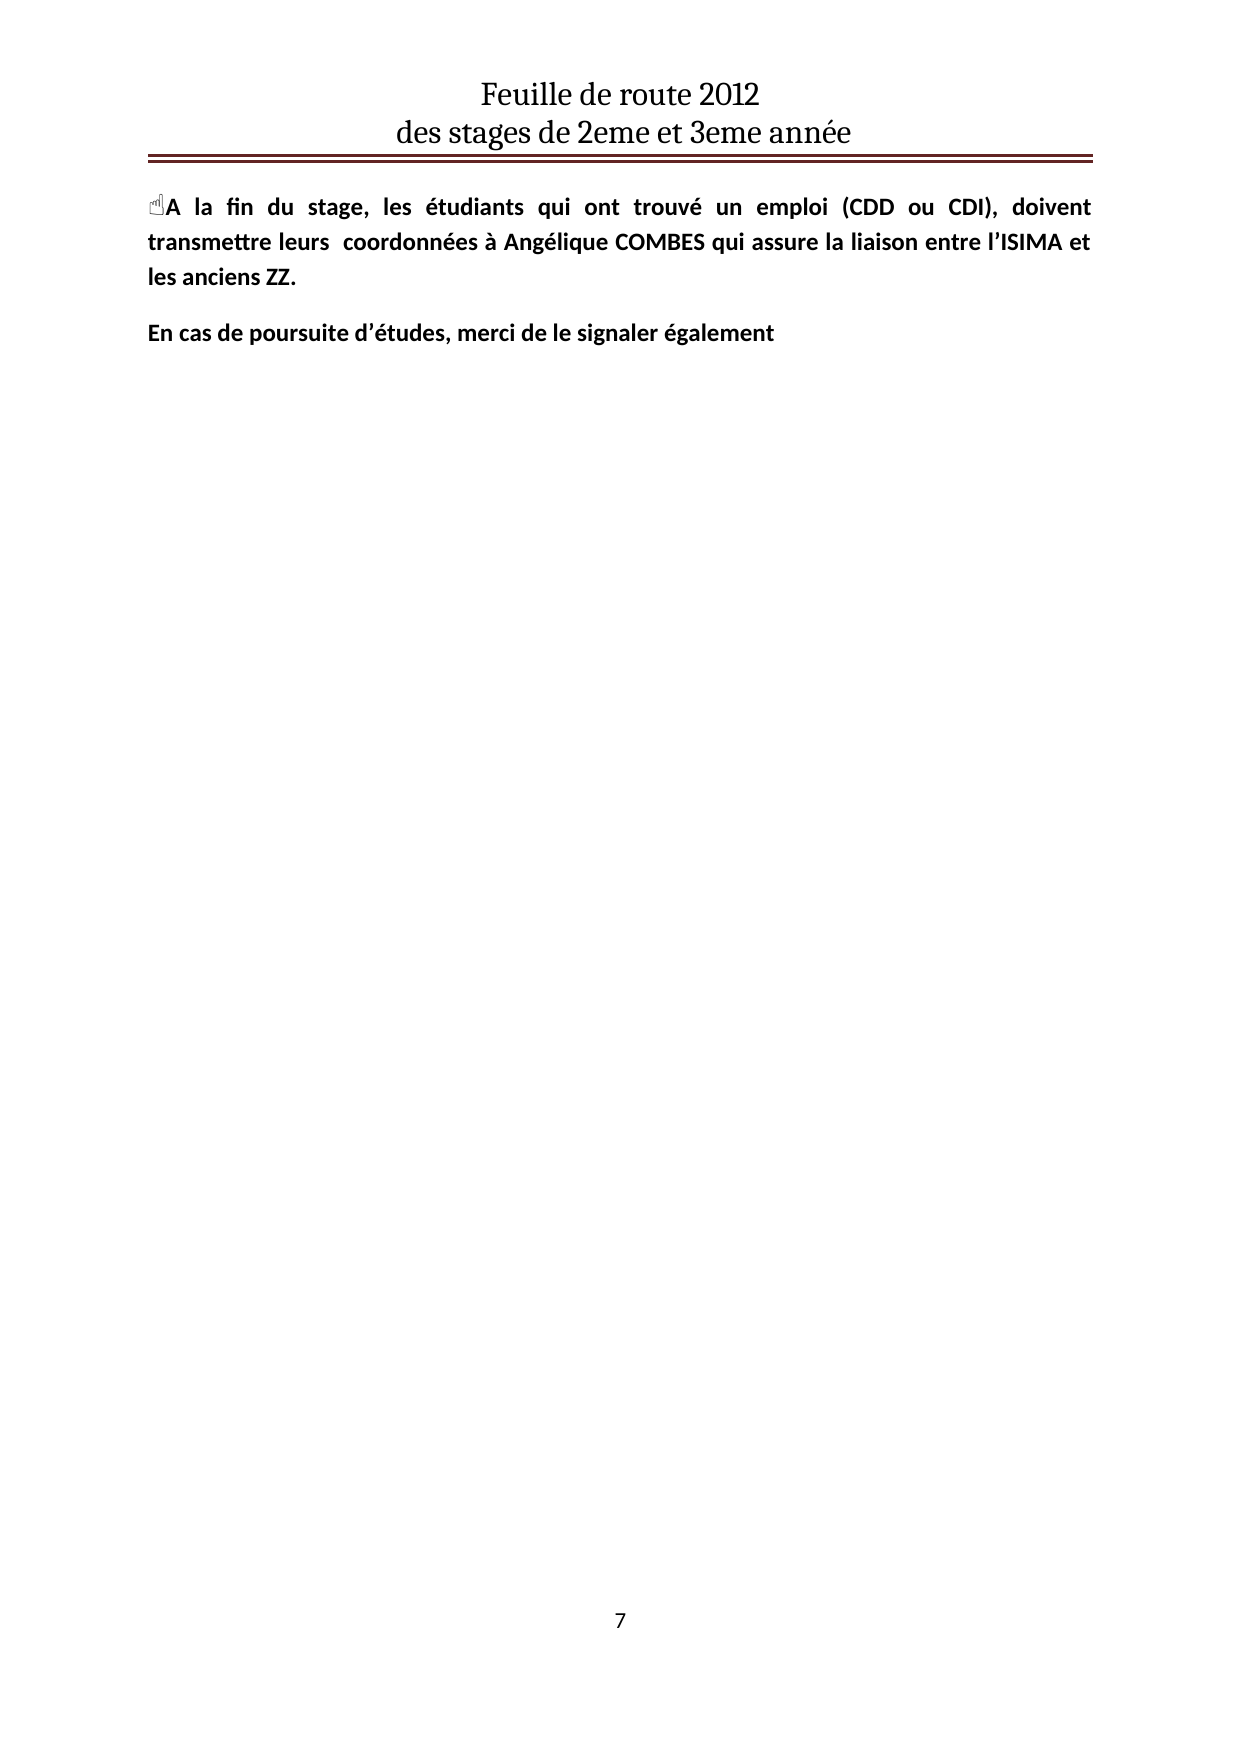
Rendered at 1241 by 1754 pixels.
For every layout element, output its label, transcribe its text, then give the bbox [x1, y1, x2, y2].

text A la fin du stage, les étudiants qui ont trouvé un emploi (CDD ou CDI), doivent transmettre leurs coordonnées à Angélique COMBES qui assure la liaison entre l’ISIMA et les anciens ZZ. [148, 191, 1093, 292]
text En cas de poursuite d’études, merci de le signaler également [148, 317, 1093, 348]
